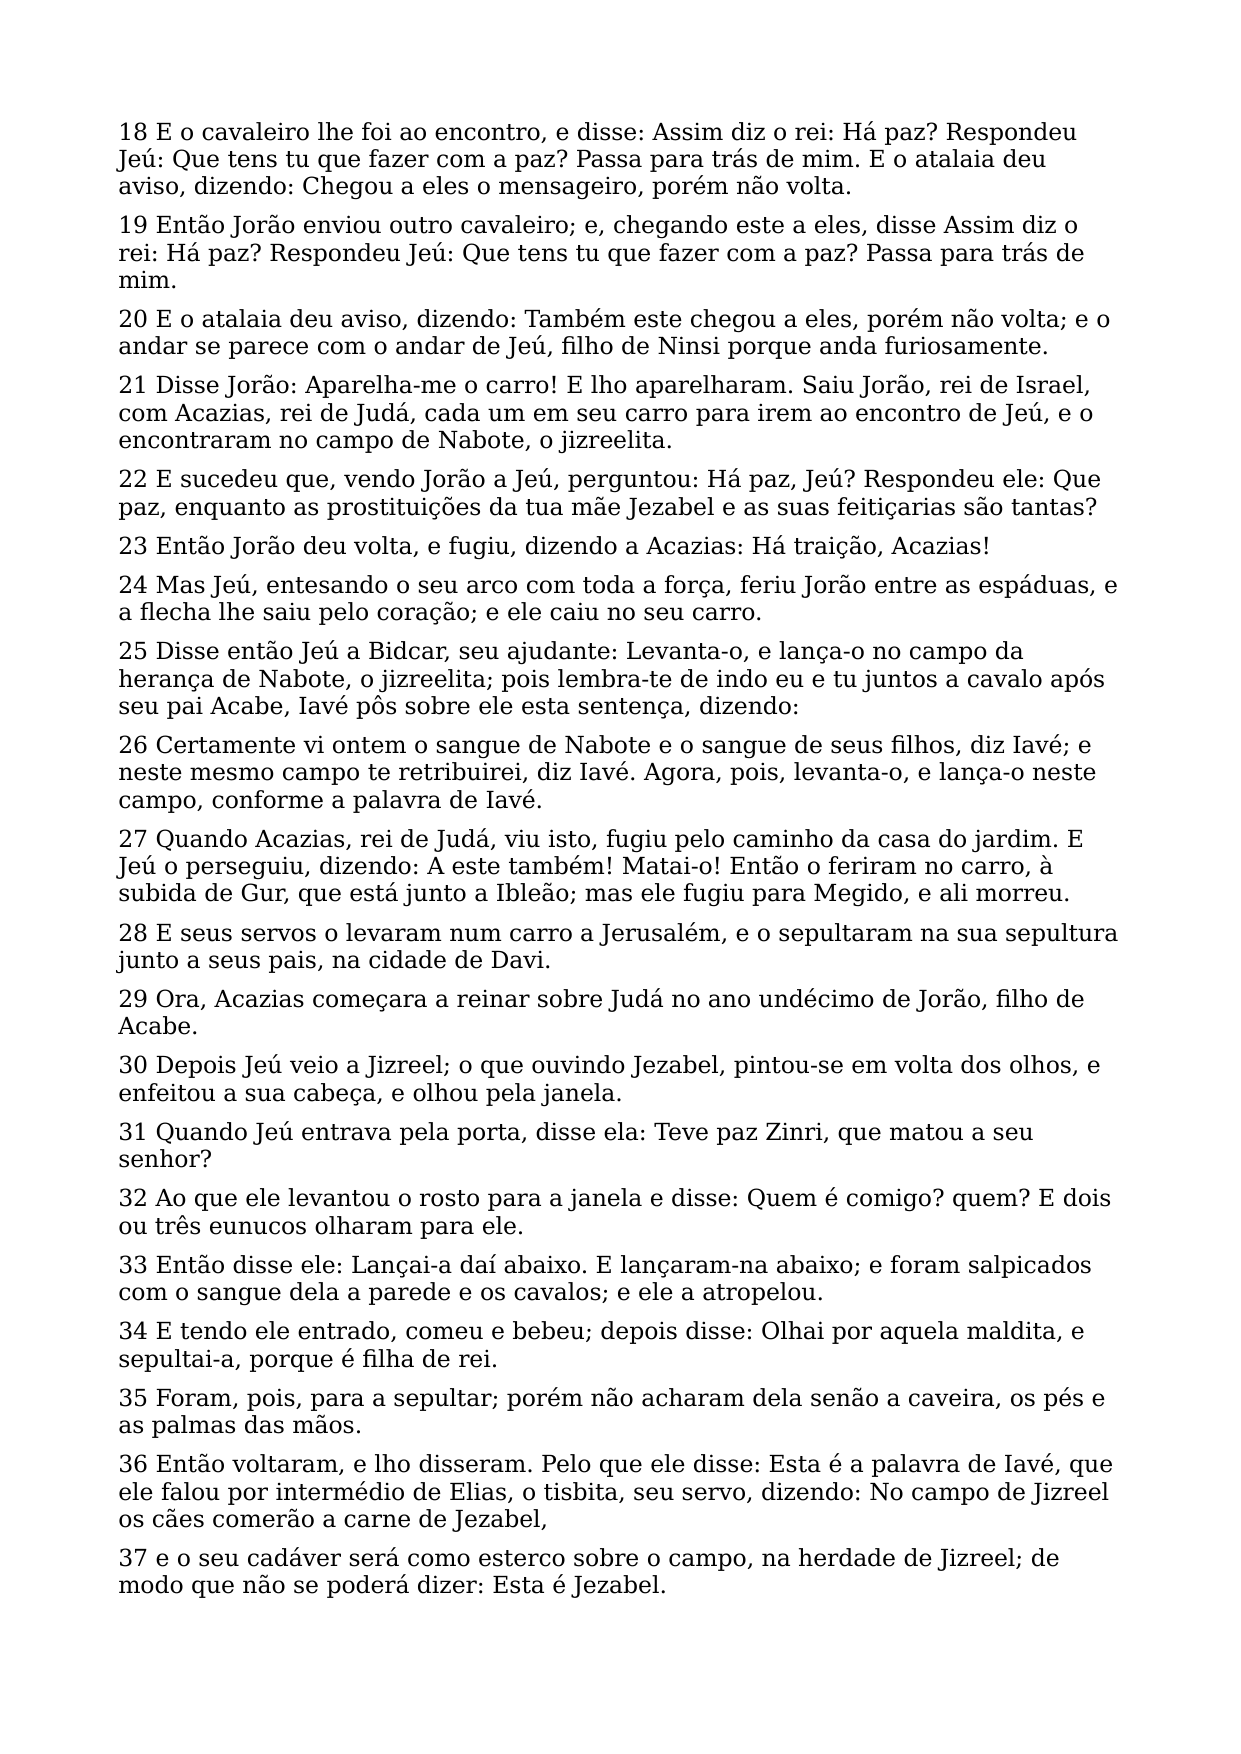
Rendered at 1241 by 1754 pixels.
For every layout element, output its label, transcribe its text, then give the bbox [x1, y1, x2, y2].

text 31 Quando Jeú entrava pela porta, disse ela: Teve paz Zinri, que matou a seu senhor? [118, 1118, 1122, 1173]
text 35 Foram, pois, para a sepultar; porém não acharam dela senão a caveira, os pés e as palmas das mãos. [118, 1384, 1122, 1439]
text 33 Então disse ele: Lançai-a daí abaixo. E lançaram-na abaixo; e foram salpicados com o sangue dela a parede e os cavalos; e ele a atropelou. [118, 1251, 1122, 1306]
text 37 e o seu cadáver será como esterco sobre o campo, na herdade de Jizreel; de modo que não se poderá dizer: Esta é Jezabel. [118, 1544, 1122, 1599]
text 20 E o atalaia deu aviso, dizendo: Também este chegou a eles, porém não volta; e o andar se parece com o andar de Jeú, filho de Ninsi porque anda furiosamente. [118, 306, 1122, 360]
text 26 Certamente vi ontem o sangue de Nabote e o sangue de seus filhos, diz Iavé; e neste mesmo campo te retribuirei, diz Iavé. Agora, pois, levanta-o, e lança-o neste campo, conforme a palavra de Iavé. [118, 732, 1122, 813]
text 21 Disse Jorão: Aparelha-me o carro! E lho aparelharam. Saiu Jorão, rei de Israel, com Acazias, rei de Judá, cada um em seu carro para irem ao encontro de Jeú, e o encontraram no campo de Nabote, o jizreelita. [118, 372, 1122, 454]
text 36 Então voltaram, e lho disseram. Pelo que ele disse: Esta é a palavra de Iavé, que ele falou por intermédio de Elias, o tisbita, seu servo, dizendo: No campo de Jizreel os cães comerão a carne de Jezabel, [118, 1451, 1122, 1533]
text 24 Mas Jeú, entesando o seu arco com toda a força, feriu Jorão entre as espáduas, e a flecha lhe saiu pelo coração; e ele caiu no seu carro. [118, 571, 1122, 626]
text 22 E sucedeu que, vendo Jorão a Jeú, perguntou: Há paz, Jeú? Respondeu ele: Que paz, enquanto as prostituições da tua mãe Jezabel e as suas feitiçarias são tantas? [118, 466, 1122, 520]
text 27 Quando Acazias, rei de Judá, viu isto, fugiu pelo caminho da casa do jardim. E Jeú o perseguiu, dizendo: A este também! Matai-o! Então o feriram no carro, à subida de Gur, que está junto a Ibleão; mas ele fugiu para Megido, e ali morreu. [118, 825, 1122, 907]
text 25 Disse então Jeú a Bidcar, seu ajudante: Levanta-o, e lança-o no campo da herança de Nabote, o jizreelita; pois lembra-te de indo eu e tu juntos a cavalo após seu pai Acabe, Iavé pôs sobre ele esta sentença, dizendo: [118, 638, 1122, 720]
text 30 Depois Jeú veio a Jizreel; o que ouvindo Jezabel, pintou-se em volta dos olhos, e enfeitou a sua cabeça, e olhou pela janela. [118, 1052, 1122, 1107]
text 19 Então Jorão enviou outro cavaleiro; e, chegando este a eles, disse Assim diz o rei: Há paz? Respondeu Jeú: Que tens tu que fazer com a paz? Passa para trás de mim. [118, 212, 1122, 294]
text 34 E tendo ele entrado, comeu e bebeu; depois disse: Olhai por aquela maldita, e sepultai-a, porque é filha de rei. [118, 1318, 1122, 1372]
text 18 E o cavaleiro lhe foi ao encontro, e disse: Assim diz o rei: Há paz? Respondeu Jeú: Que tens tu que fazer com a paz? Passa para trás de mim. E o atalaia deu aviso, dizendo: Chegou a eles o mensageiro, porém não volta. [118, 118, 1122, 200]
text 23 Então Jorão deu volta, e fugiu, dizendo a Acazias: Há traição, Acazias! [118, 532, 1122, 559]
text 29 Ora, Acazias começara a reinar sobre Judá no ano undécimo de Jorão, filho de Acabe. [118, 986, 1122, 1040]
text 28 E seus servos o levaram num carro a Jerusalém, e o sepultaram na sua sepultura junto a seus pais, na cidade de Davi. [118, 919, 1122, 974]
text 32 Ao que ele levantou o rosto para a janela e disse: Quem é comigo? quem? E dois ou três eunucos olharam para ele. [118, 1185, 1122, 1239]
